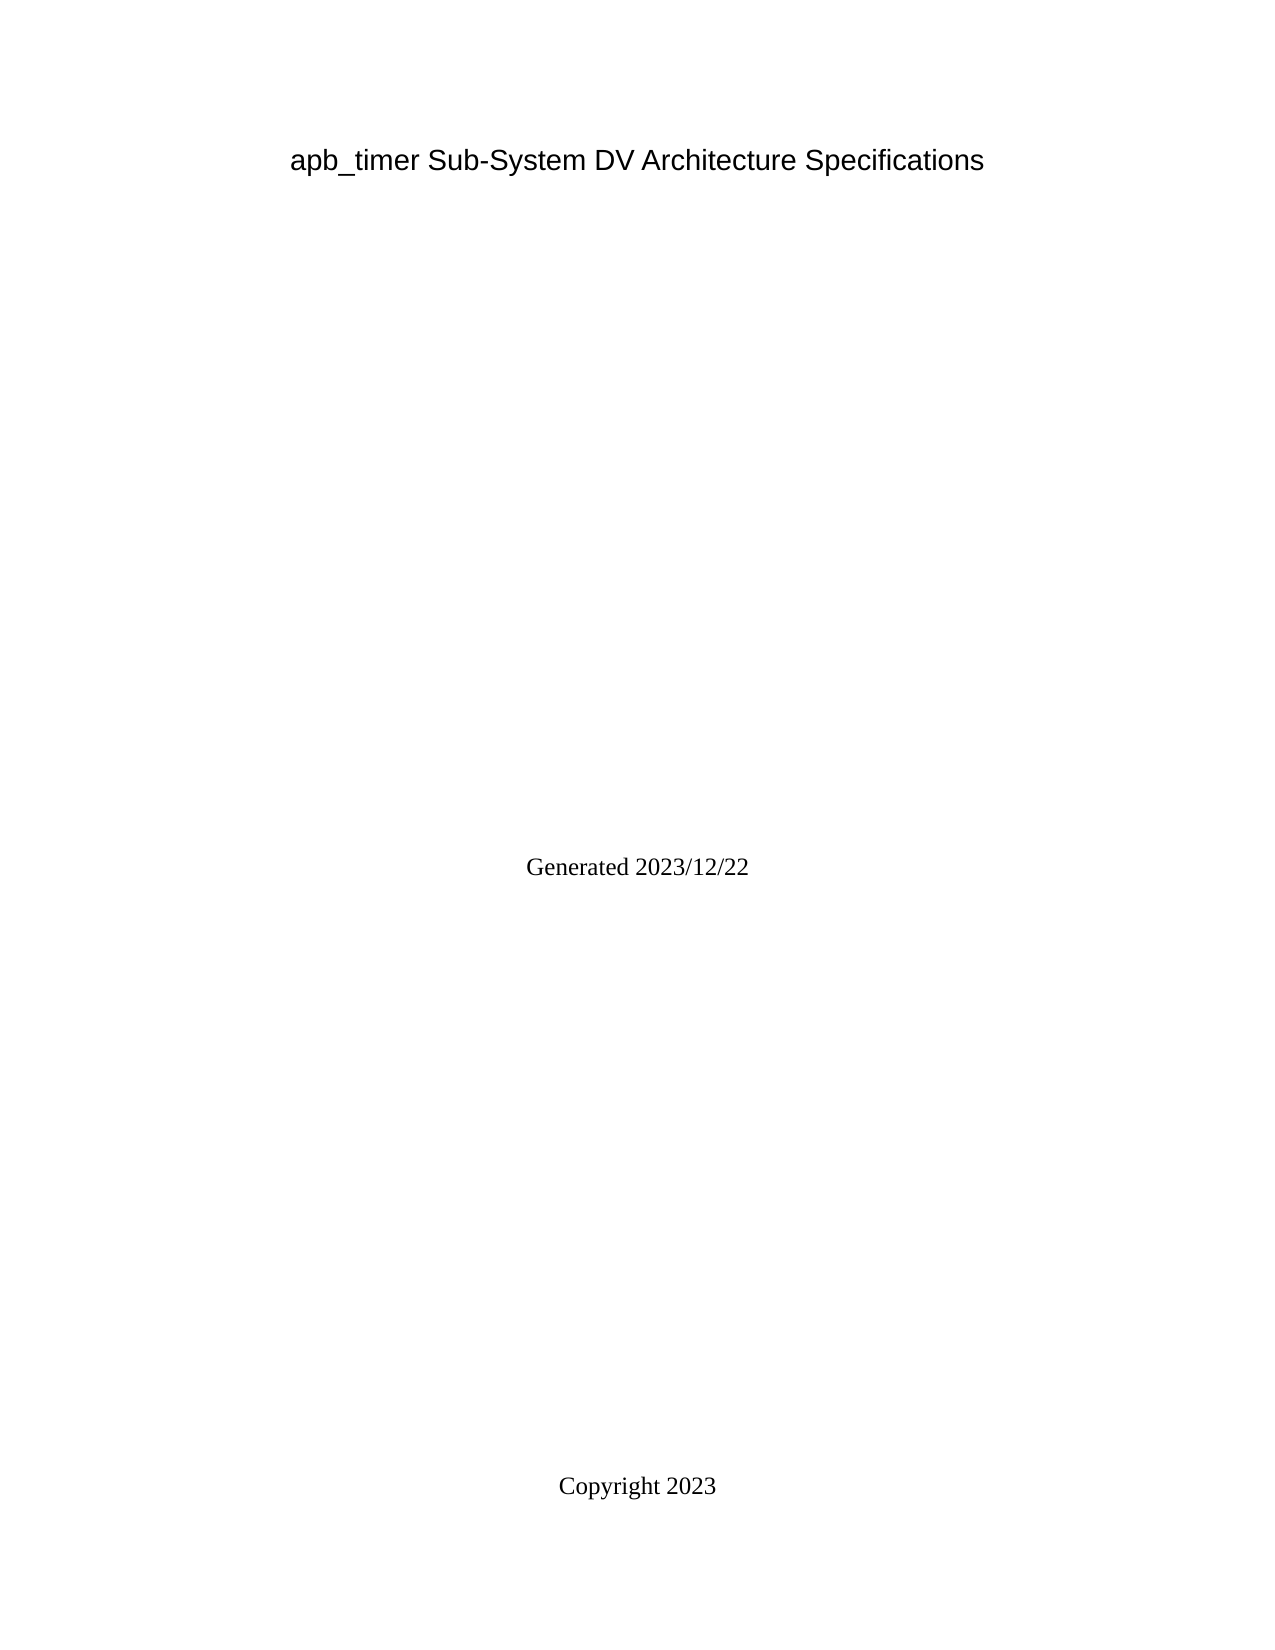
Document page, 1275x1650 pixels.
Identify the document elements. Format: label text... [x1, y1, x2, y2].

text Copyright 2023 [118, 1471, 1157, 1499]
subtitle apb_timer Sub-System DV Architecture Specifications [118, 143, 1157, 177]
text Generated 2023/12/22 [118, 852, 1157, 881]
